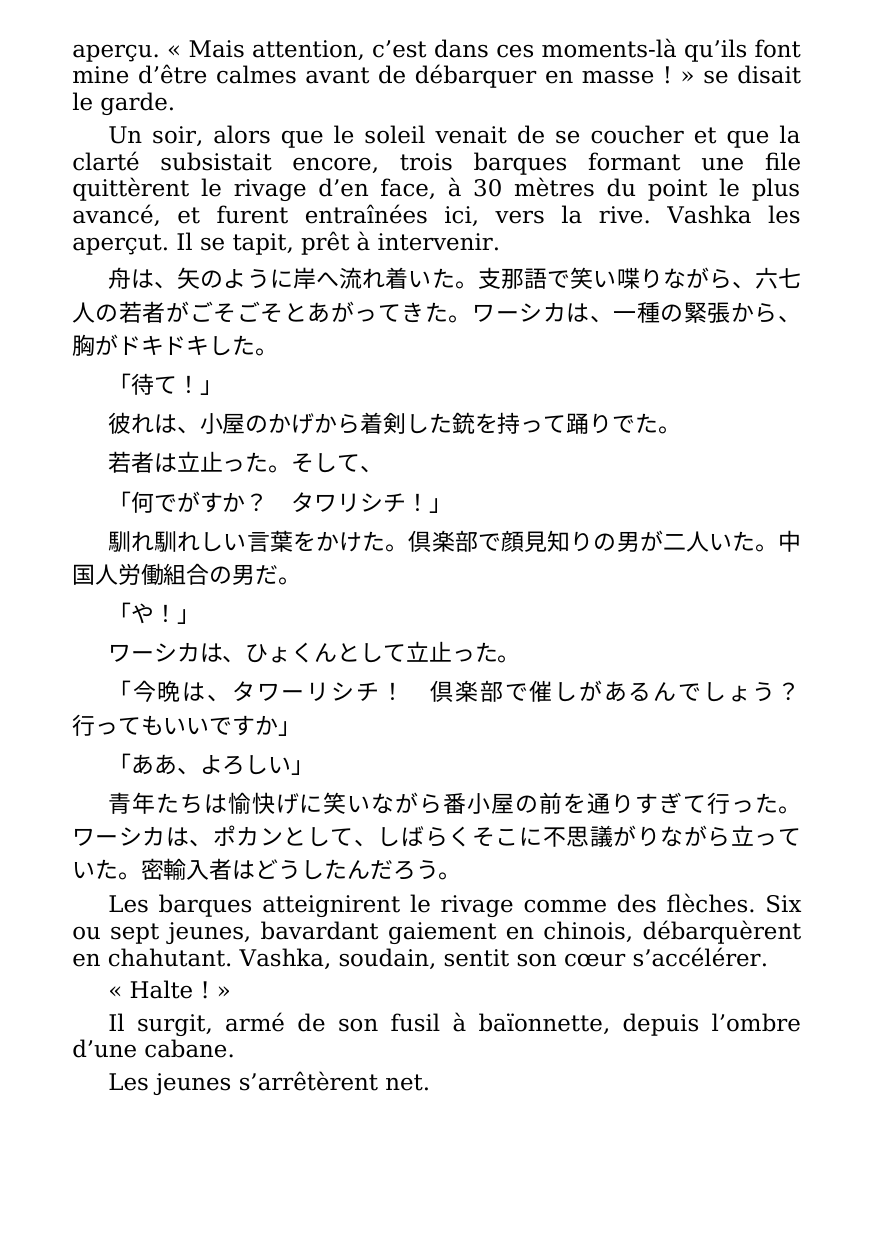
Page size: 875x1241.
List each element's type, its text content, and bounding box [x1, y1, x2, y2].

text aperçu. « Mais attention, c’est dans ces moments-là qu’ils font mine d’être calmes avant de débarquer en masse ! » se disait le garde. [72, 36, 802, 116]
text 舟は、矢のように岸へ流れ着いた。支那語で笑い喋りながら、六七人の若者がごそごそとあがってきた。ワーシカは、一種の緊張から、胸がドキドキした。 [72, 261, 802, 361]
text « Halte ! » [72, 977, 802, 1004]
text 彼れは、小屋のかげから着剣した銃を持って踊りでた。 [72, 406, 802, 439]
text 若者は立止った。そして、 [72, 445, 802, 478]
text 「何でがすか？ タワリシチ！」 [72, 484, 802, 518]
text Les jeunes s’arrêtèrent net. [72, 1069, 802, 1096]
text 「待て！」 [72, 367, 802, 400]
text Il surgit, armé de son fusil à baïonnette, depuis l’ombre d’une cabane. [72, 1010, 802, 1063]
text 「今晩は、タワーリシチ！ 倶楽部で催しがあるんでしょう？ 行ってもいいですか」 [72, 674, 802, 741]
text 「や！」 [72, 596, 802, 629]
text 馴れ馴れしい言葉をかけた。倶楽部で顔見知りの男が二人いた。中国人労働組合の男だ。 [72, 523, 802, 590]
text Un soir, alors que le soleil venait de se coucher et que la clarté subsistait encore, trois barques formant une file quittèrent le rivage d’en face, à 30 mètres du point le plus avancé, et furent entraînées ici, vers la rive. Vashka les aperçut. Il se tapit, prêt à intervenir. [72, 122, 802, 255]
text Les barques atteignirent le rivage comme des flèches. Six ou sept jeunes, bavardant gaiement en chinois, débarquèrent en chahutant. Vashka, soudain, sentit son cœur s’accélérer. [72, 891, 802, 971]
text 「ああ、よろしい」 [72, 747, 802, 780]
text ワーシカは、ひょくんとして立止った。 [72, 635, 802, 668]
text 青年たちは愉快げに笑いながら番小屋の前を通りすぎて行った。ワーシカは、ポカンとして、しばらくそこに不思議がりながら立っていた。密輸入者はどうしたんだろう。 [72, 786, 802, 886]
